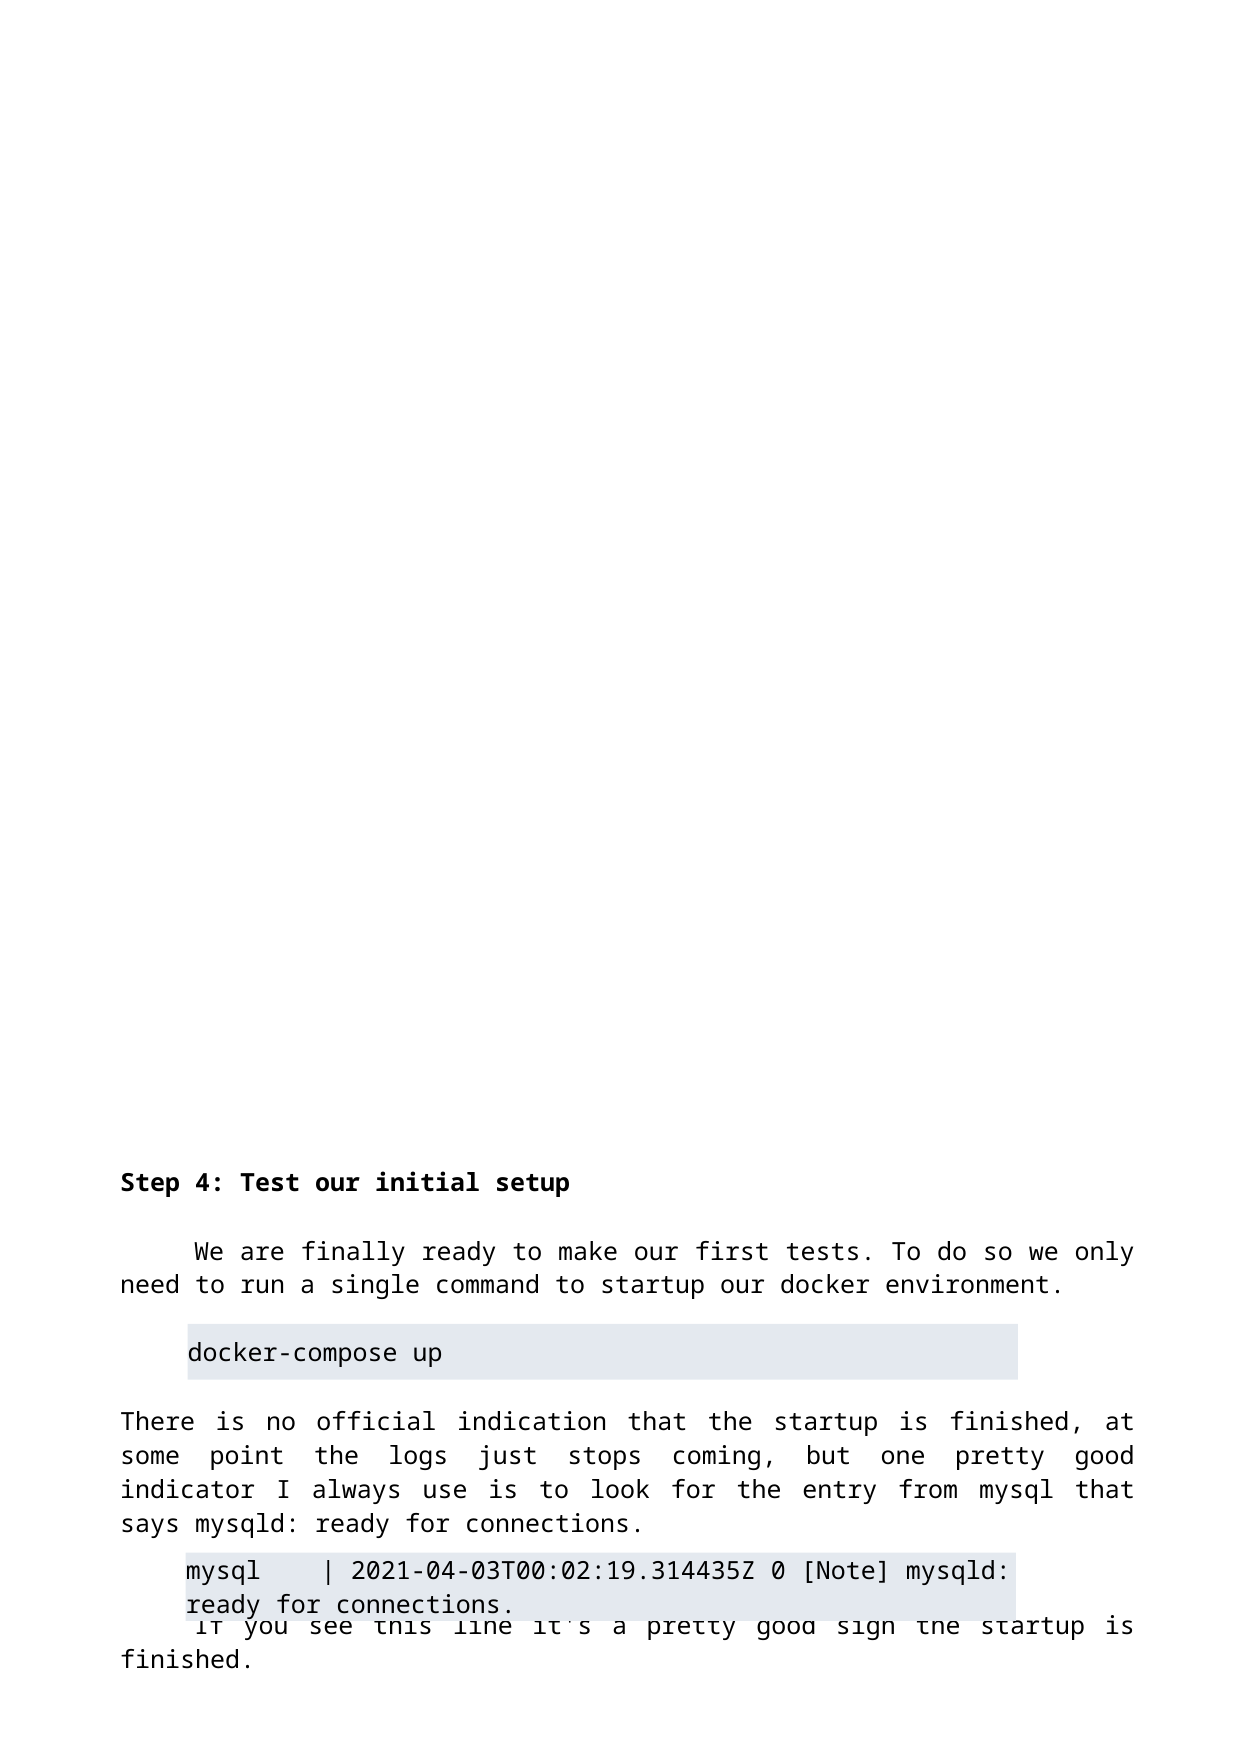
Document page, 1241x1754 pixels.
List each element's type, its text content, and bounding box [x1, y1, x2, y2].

text We are finally ready to make our first tests. To do so we only need to run a single command to startup our docker environment. [120, 1233, 1136, 1301]
text There is no official indication that the startup is finished, at some point the logs just stops coming, but one pretty good indicator I always use is to look for the entry from mysql that says mysqld: ready for connections. [120, 1403, 1136, 1540]
text If you see this line it's a pretty good sign the startup is finished. [120, 1608, 1136, 1676]
text Step 4: Test our initial setup [120, 1165, 1136, 1199]
